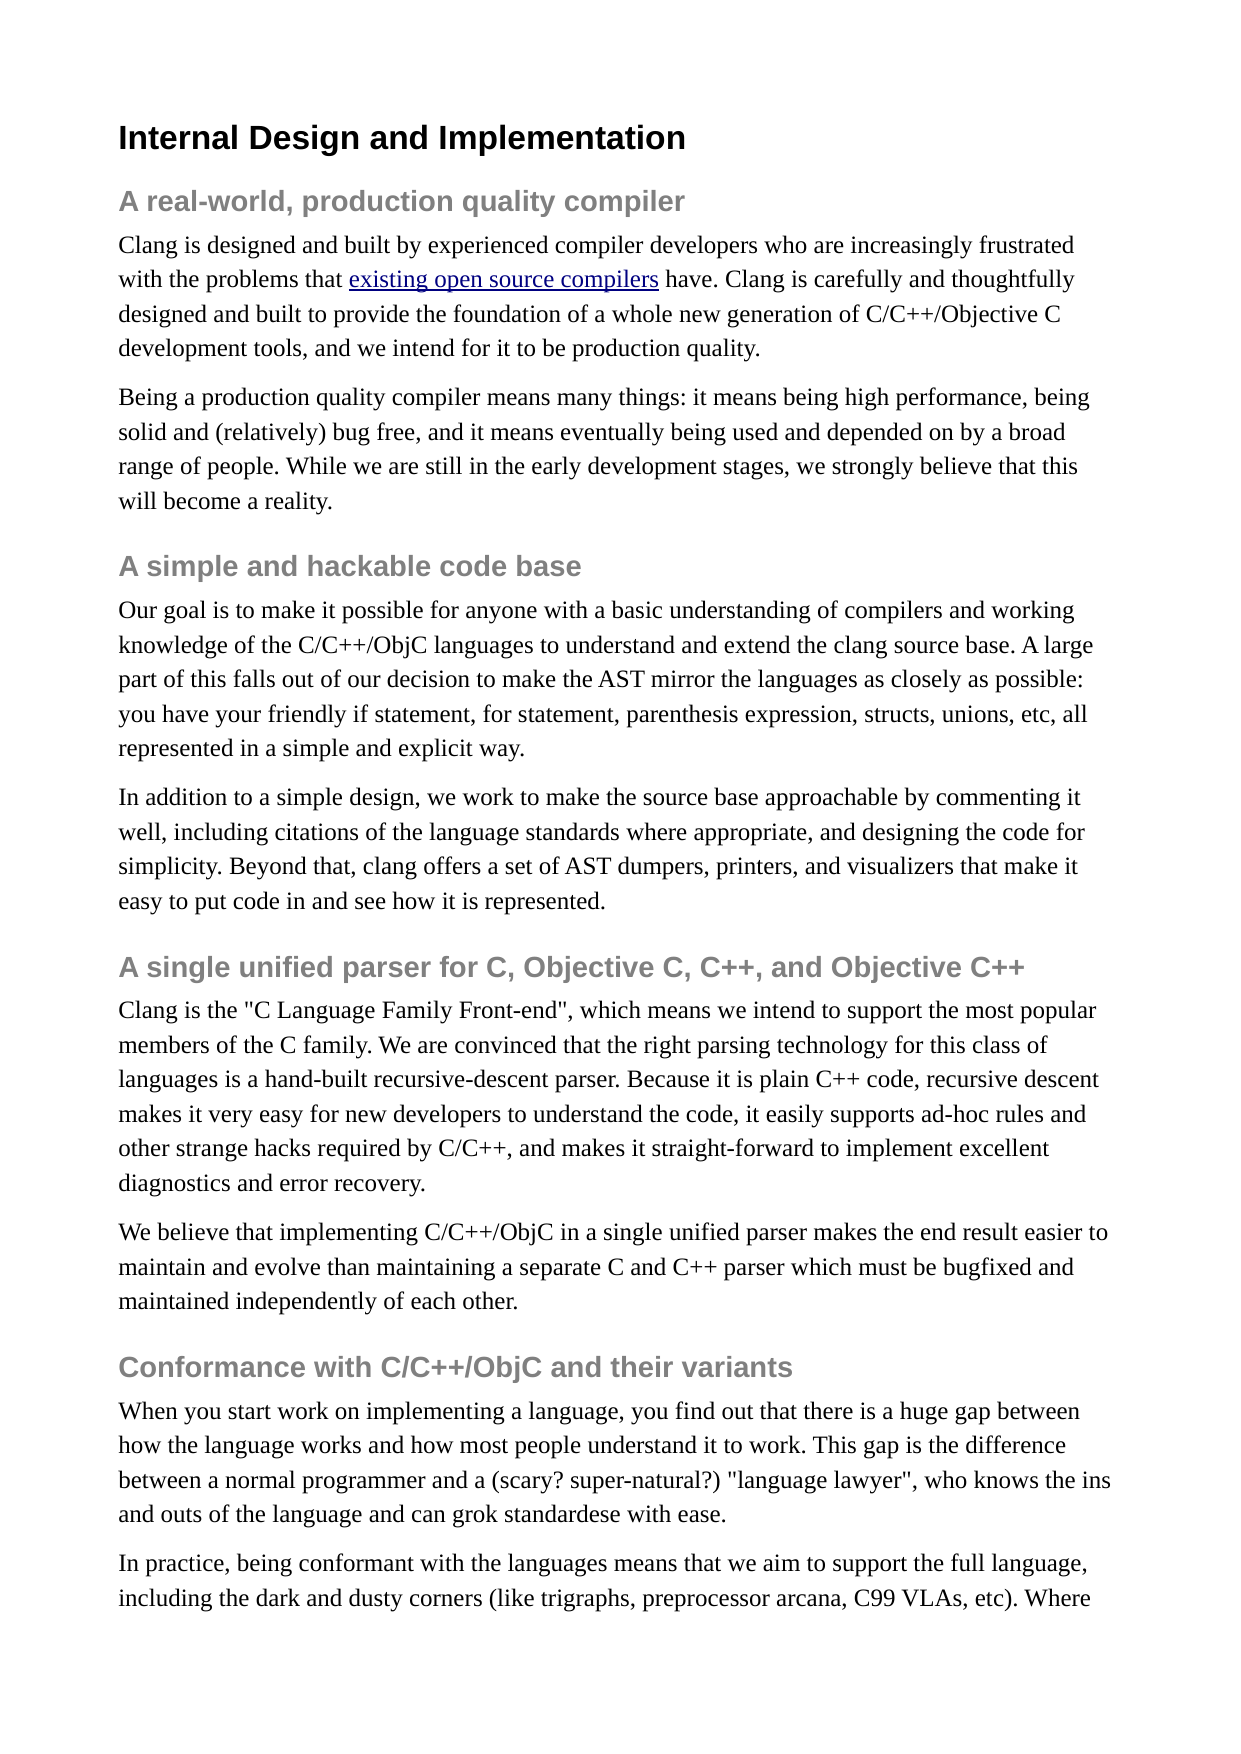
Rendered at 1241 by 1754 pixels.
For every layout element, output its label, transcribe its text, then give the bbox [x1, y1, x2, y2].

text In practice, being conformant with the languages means that we aim to support the full language, including the dark and dusty corners (like trigraphs, preprocessor arcana, C99 VLAs, etc). Where [118, 1548, 1122, 1611]
subtitle A single unified parser for C, Objective C, C++, and Objective C++ [118, 949, 1122, 983]
text In addition to a simple design, we work to make the source base approachable by commenting it well, including citations of the language standards where appropriate, and designing the code for simplicity. Beyond that, clang offers a set of AST dumpers, printers, and visualizers that make it easy to put code in and see how it is represented. [118, 782, 1122, 915]
subtitle A real-world, production quality compiler [118, 184, 1122, 217]
text Clang is designed and built by experienced compiler developers who are increasingly frustrated with the problems that existing open source compilers have. Clang is carefully and thoughtfully designed and built to provide the foundation of a whole new generation of C/C++/Objective C development tools, and we intend for it to be production quality. [118, 230, 1122, 362]
subtitle Conformance with C/C++/ObjC and their variants [118, 1350, 1122, 1383]
text We believe that implementing C/C++/ObjC in a single unified parser makes the end result easier to maintain and evolve than maintaining a separate C and C++ parser which must be bugfixed and maintained independently of each other. [118, 1217, 1122, 1315]
text Clang is the "C Language Family Front-end", which means we intend to support the most popular members of the C family. We are convinced that the right parsing technology for this class of languages is a hand-built recursive-descent parser. Because it is plain C++ code, recursive descent makes it very easy for new developers to understand the code, it easily supports ad-hoc rules and other strange hacks required by C/C++, and makes it straight-forward to implement excellent diagnostics and error recovery. [118, 996, 1122, 1197]
subtitle Internal Design and Implementation [118, 118, 1122, 157]
text Being a production quality compiler means many things: it means being high performance, being solid and (relatively) bug free, and it means eventually being used and depended on by a broad range of people. While we are still in the early development stages, we strongly believe that this will become a reality. [118, 382, 1122, 514]
text When you start work on implementing a language, you find out that there is a huge gap between how the language works and how most people understand it to work. This gap is the difference between a normal programmer and a (scary? super-natural?) "language lawyer", who knows the ins and outs of the language and can grok standardese with ease. [118, 1396, 1122, 1528]
text Our goal is to make it possible for anyone with a basic understanding of compilers and working knowledge of the C/C++/ObjC languages to understand and extend the clang source base. A large part of this falls out of our decision to make the AST mirror the languages as closely as possible: you have your friendly if statement, for statement, parenthesis expression, structs, unions, etc, all represented in a simple and explicit way. [118, 596, 1122, 762]
subtitle A simple and hackable code base [118, 549, 1122, 583]
